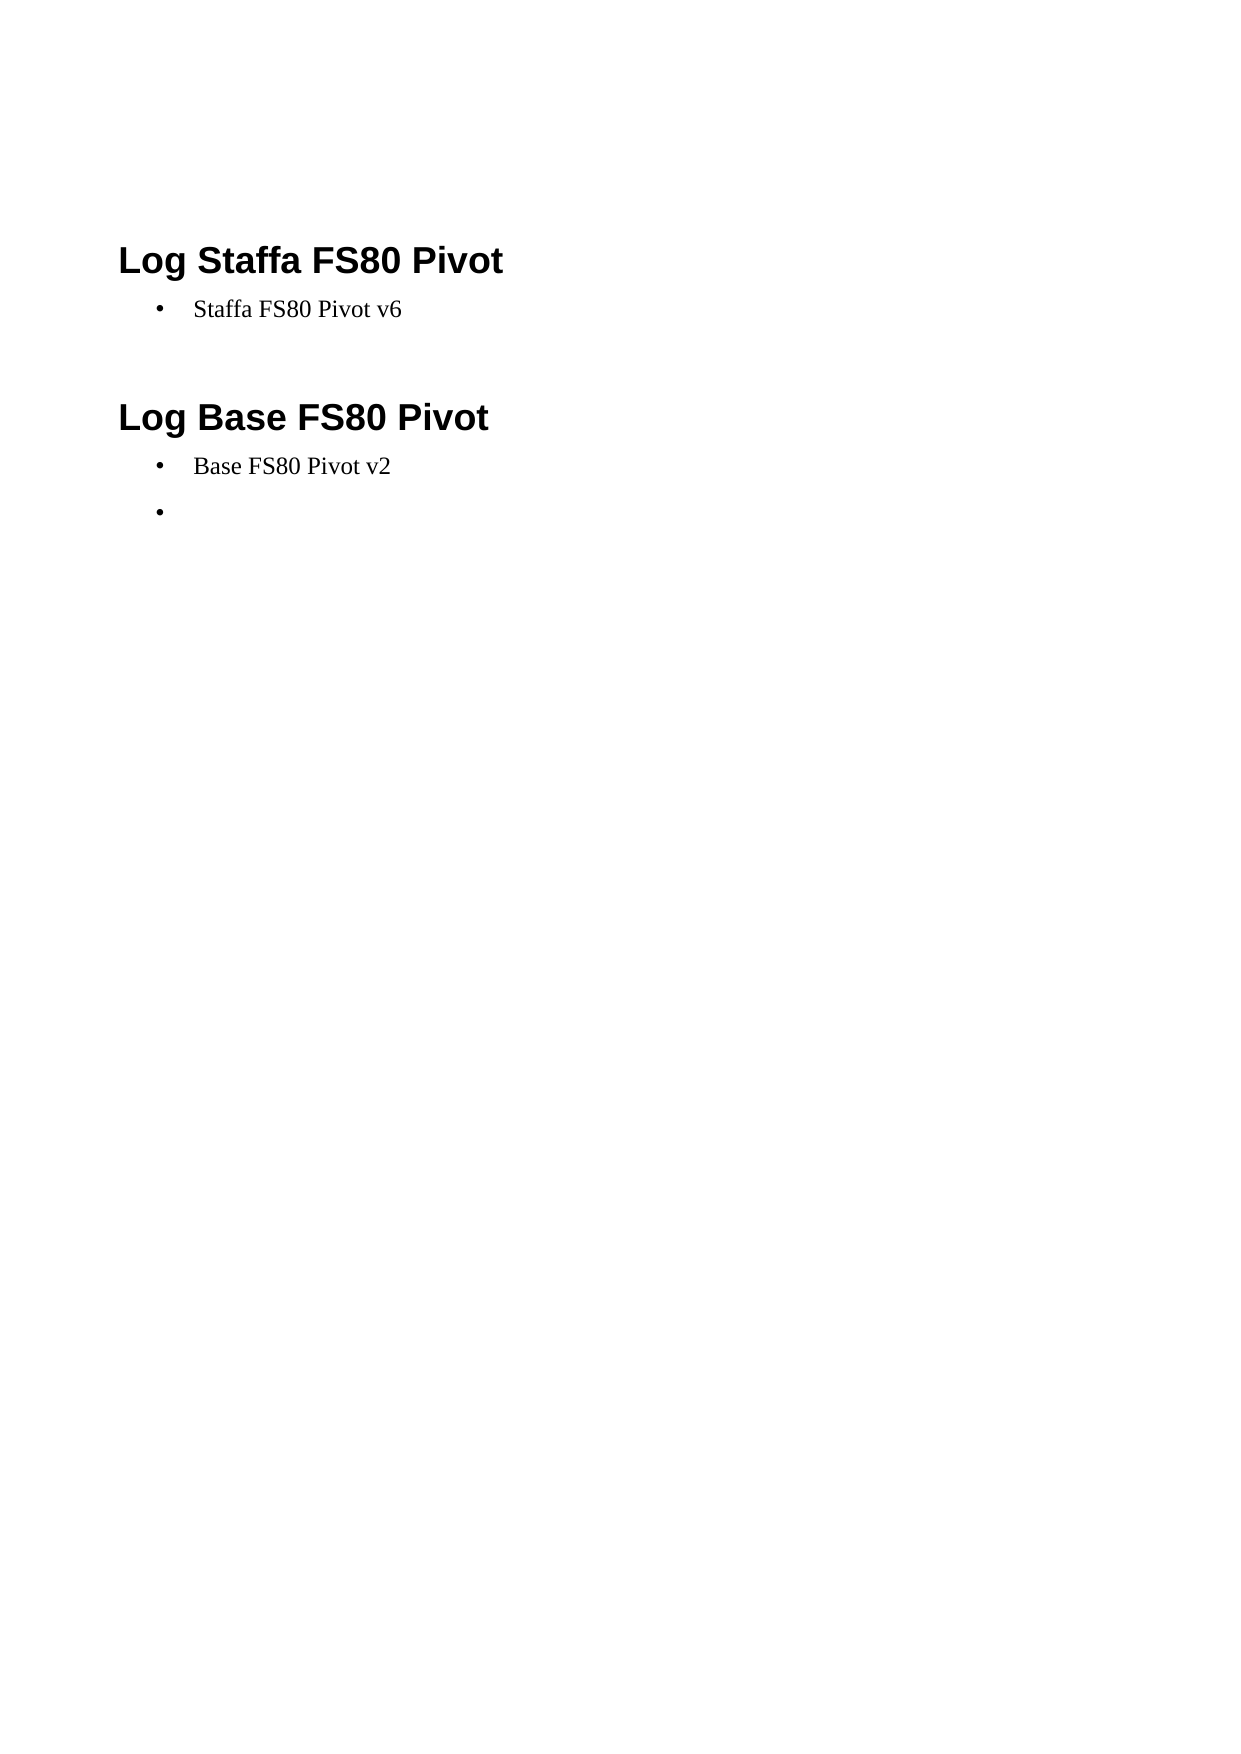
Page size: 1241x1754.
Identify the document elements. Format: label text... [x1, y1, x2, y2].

subtitle Log Staffa FS80 Pivot [118, 238, 1122, 281]
list Staffa FS80 Pivot v6 [156, 294, 1122, 323]
list Base FS80 Pivot v2 [156, 451, 1122, 480]
subtitle Log Base FS80 Pivot [118, 395, 1122, 438]
